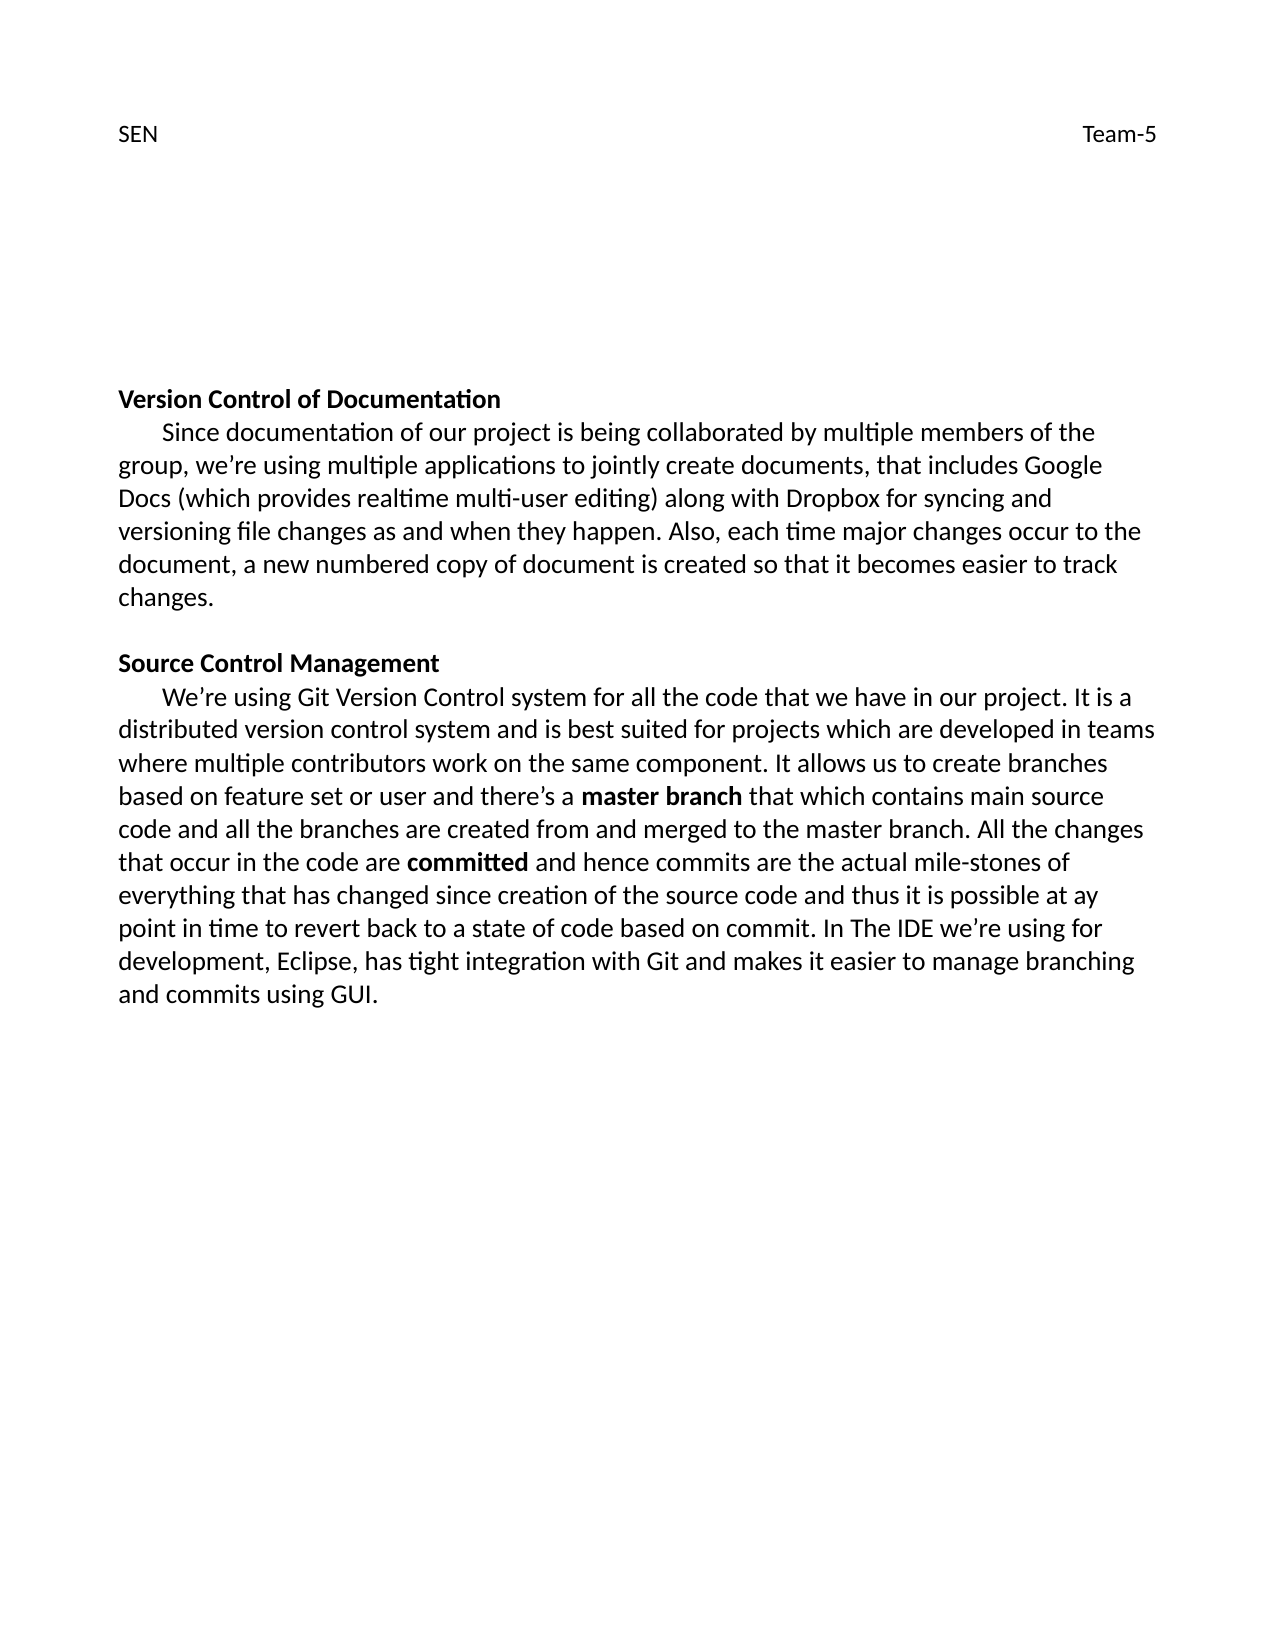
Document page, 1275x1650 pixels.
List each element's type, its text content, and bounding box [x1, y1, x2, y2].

text Source Control Management [118, 647, 1157, 680]
text We’re using Git Version Control system for all the code that we have in our project. It is a distributed version control system and is best suited for projects which are developed in teams where multiple contributors work on the same component. It allows us to create branches based on feature set or user and there’s a master branch that which contains main source code and all the branches are created from and merged to the master branch. All the changes that occur in the code are committed and hence commits are the actual mile-stones of everything that has changed since creation of the source code and thus it is possible at ay point in time to revert back to a state of code based on commit. In The IDE we’re using for development, Eclipse, has tight integration with Git and makes it easier to manage branching and commits using GUI. [118, 680, 1157, 1010]
text Since documentation of our project is being collaborated by multiple members of the group, we’re using multiple applications to jointly create documents, that includes Google Docs (which provides realtime multi-user editing) along with Dropbox for syncing and versioning file changes as and when they happen. Also, each time major changes occur to the document, a new numbered copy of document is created so that it becomes easier to track changes. [118, 416, 1157, 614]
text Version Control of Documentation [118, 382, 1157, 416]
